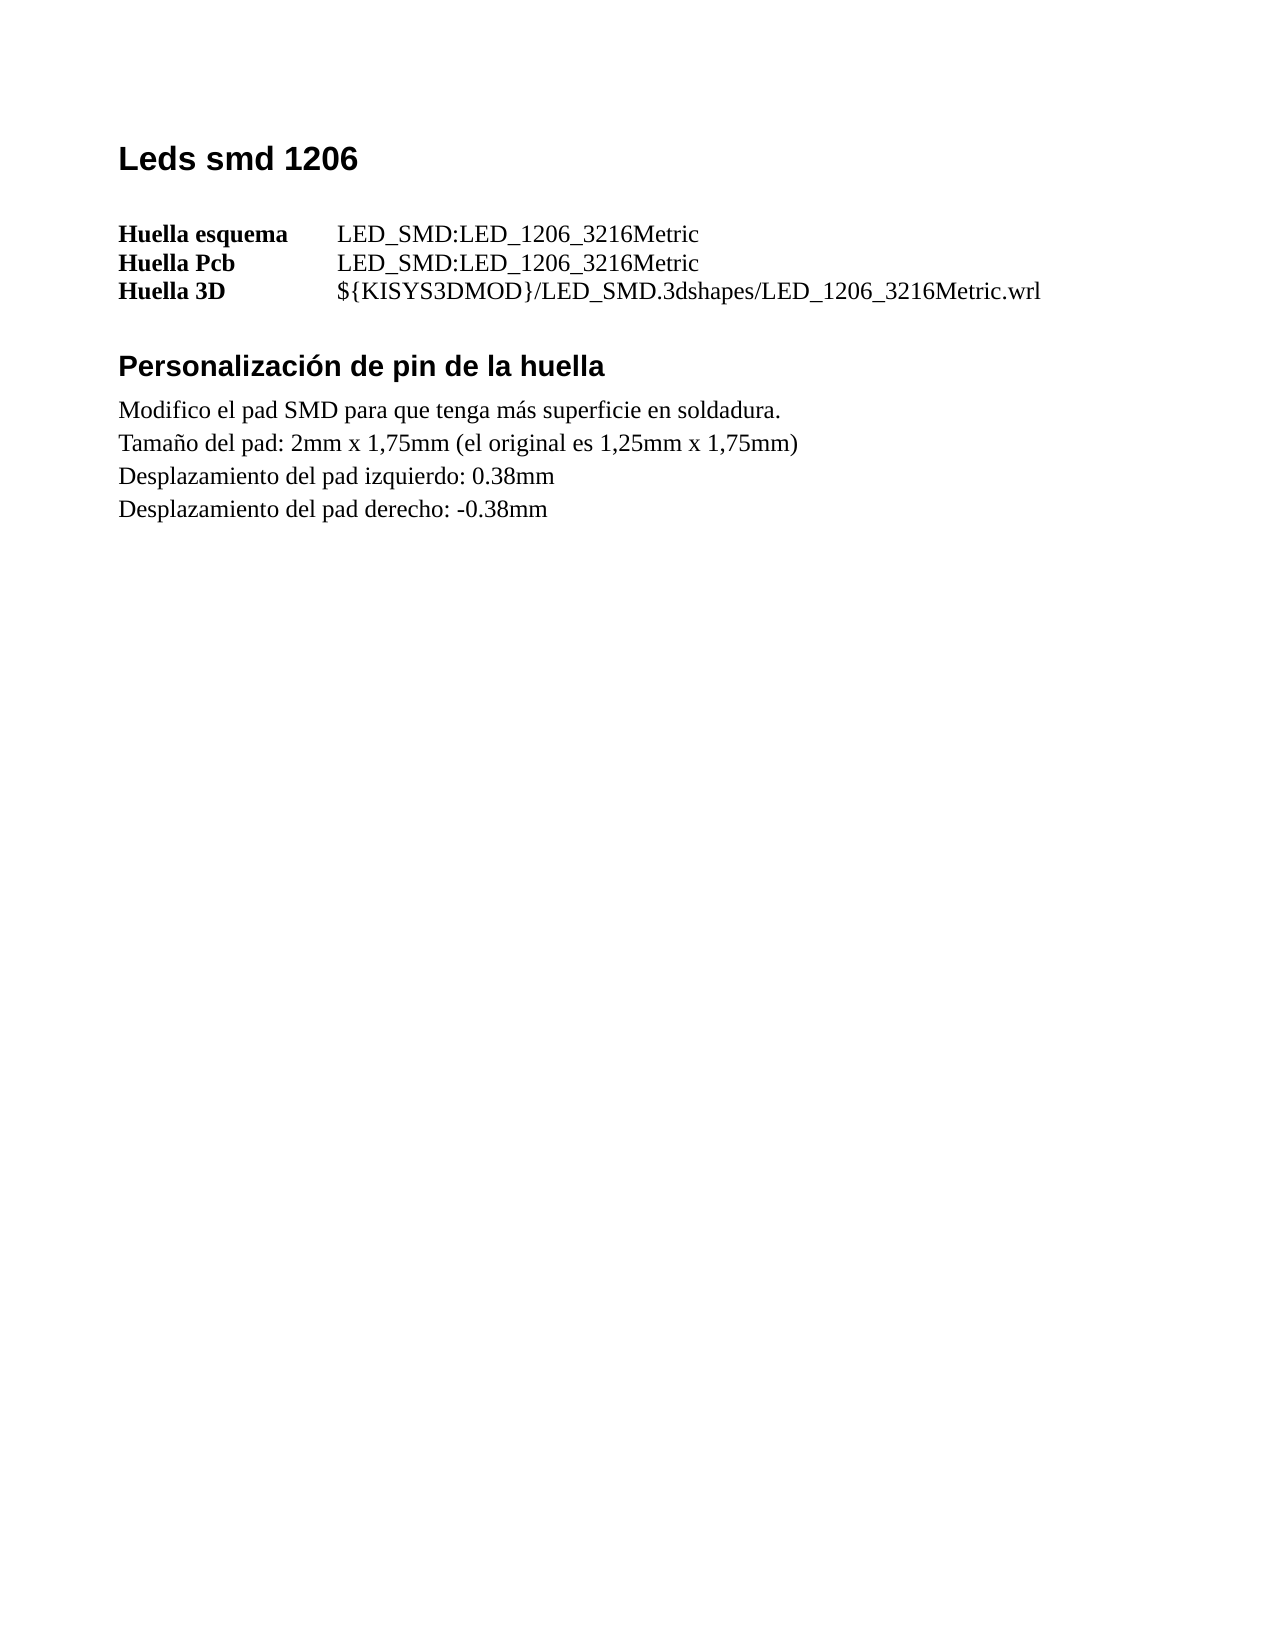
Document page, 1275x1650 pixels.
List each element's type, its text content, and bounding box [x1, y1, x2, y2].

subtitle Leds smd 1206 [118, 139, 1157, 178]
table_cell Huella 3D [118, 276, 337, 305]
table_cell ${KISYS3DMOD}/LED_SMD.3dshapes/LED_1206_3216Metric.wrl [337, 276, 1157, 305]
text Modifico el pad SMD para que tenga más superficie en soldadura. Tamaño del pad: 2mm x 1,75mm (el original es 1,25mm x 1,75mm) Desplazamiento del pad izquierdo: 0.38mm Desplazamiento del pad derecho: -0.38mm [118, 395, 1157, 556]
table_header Huella esquema [118, 219, 337, 248]
table_header LED_SMD:LED_1206_3216Metric [337, 219, 1157, 248]
table_cell LED_SMD:LED_1206_3216Metric [337, 248, 1157, 276]
subtitle Personalización de pin de la huella [118, 348, 1157, 382]
table_cell Huella Pcb [118, 248, 337, 276]
